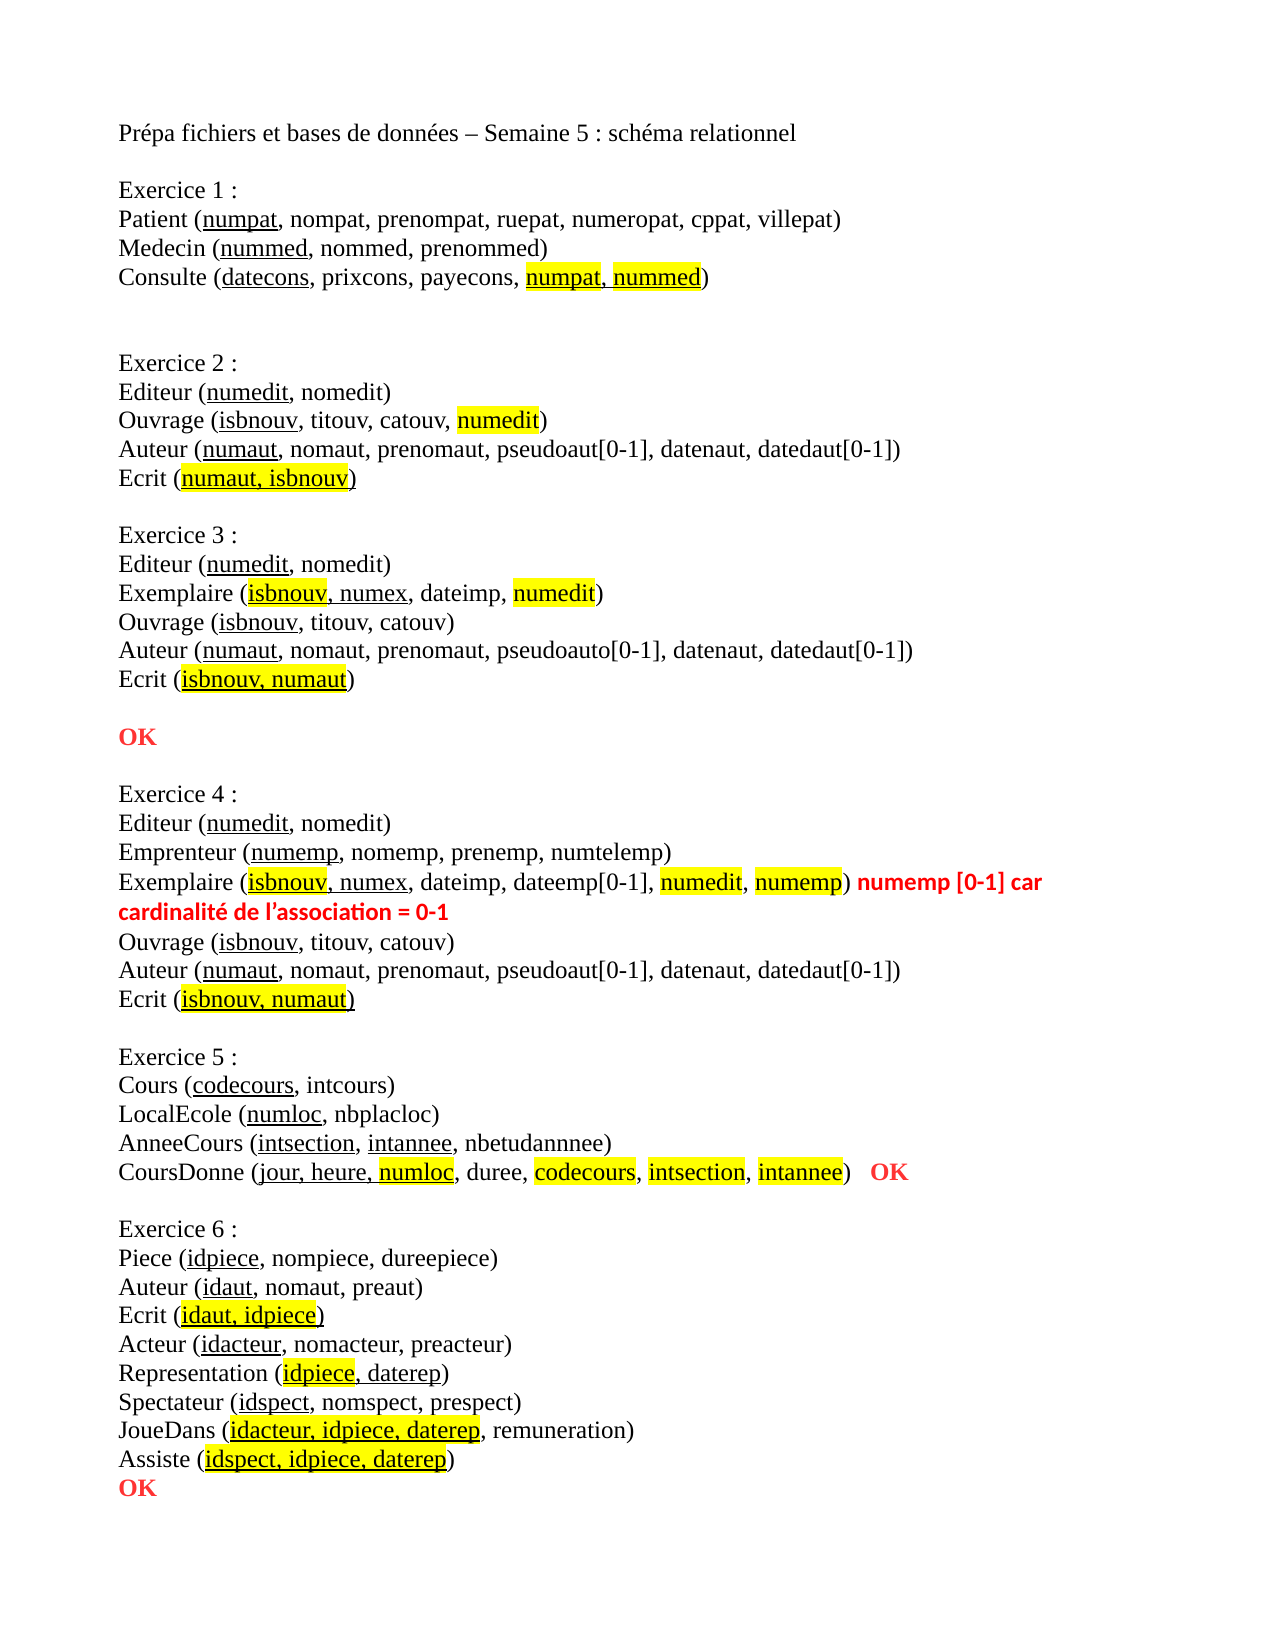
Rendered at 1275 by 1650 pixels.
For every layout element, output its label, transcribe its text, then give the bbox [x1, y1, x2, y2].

text Piece (idpiece, nompiece, dureepiece) [118, 1243, 1157, 1272]
text Exemplaire (isbnouv, numex, dateimp, dateemp[0-1], numedit, numemp) numemp [0-1] car cardinalité de l’association = 0-1 [118, 866, 1157, 927]
text AnneeCours (intsection, intannee, nbetudannnee) [118, 1128, 1157, 1157]
text Editeur (numedit, nomedit) [118, 549, 1157, 578]
text Editeur (numedit, nomedit) [118, 377, 1157, 406]
text Emprenteur (numemp, nomemp, prenemp, numtelemp) [118, 837, 1157, 866]
text LocalEcole (numloc, nbplacloc) [118, 1099, 1157, 1128]
text JoueDans (idacteur, idpiece, daterep, remuneration) [118, 1415, 1157, 1444]
text Spectateur (idspect, nomspect, prespect) [118, 1387, 1157, 1415]
text Exercice 1 : [118, 176, 1157, 204]
text Auteur (numaut, nomaut, prenomaut, pseudoaut[0-1], datenaut, datedaut[0-1]) [118, 434, 1157, 463]
text Assiste (idspect, idpiece, daterep) [118, 1444, 1157, 1473]
text Acteur (idacteur, nomacteur, preacteur) [118, 1329, 1157, 1358]
text Representation (idpiece, daterep) [118, 1358, 1157, 1387]
text Ouvrage (isbnouv, titouv, catouv, numedit) [118, 406, 1157, 434]
text Exemplaire (isbnouv, numex, dateimp, numedit) [118, 578, 1157, 607]
text Ecrit (idaut, idpiece) [118, 1300, 1157, 1329]
text CoursDonne (jour, heure, numloc, duree, codecours, intsection, intannee) OK [118, 1157, 1157, 1185]
text Auteur (idaut, nomaut, preaut) [118, 1272, 1157, 1300]
text Exercice 4 : [118, 779, 1157, 808]
text Auteur (numaut, nomaut, prenomaut, pseudoauto[0-1], datenaut, datedaut[0-1]) [118, 636, 1157, 664]
text Ecrit (isbnouv, numaut) [118, 664, 1157, 693]
text Cours (codecours, intcours) [118, 1070, 1157, 1099]
text Exercice 2 : [118, 348, 1157, 377]
text OK [118, 722, 1157, 751]
text Ouvrage (isbnouv, titouv, catouv) [118, 927, 1157, 955]
text Exercice 3 : [118, 521, 1157, 549]
text Ecrit (numaut, isbnouv) [118, 463, 1157, 492]
text Medecin (nummed, nommed, prenommed) [118, 233, 1157, 262]
text Ecrit (isbnouv, numaut) [118, 984, 1157, 1013]
text Consulte (datecons, prixcons, payecons, numpat, nummed) [118, 262, 1157, 291]
text Exercice 6 : [118, 1214, 1157, 1243]
text OK [118, 1473, 1157, 1502]
text Ouvrage (isbnouv, titouv, catouv) [118, 607, 1157, 636]
text Auteur (numaut, nomaut, prenomaut, pseudoaut[0-1], datenaut, datedaut[0-1]) [118, 955, 1157, 984]
text Editeur (numedit, nomedit) [118, 808, 1157, 837]
text Patient (numpat, nompat, prenompat, ruepat, numeropat, cppat, villepat) [118, 204, 1157, 233]
text Prépa fichiers et bases de données – Semaine 5 : schéma relationnel [118, 118, 1157, 147]
text Exercice 5 : [118, 1042, 1157, 1070]
